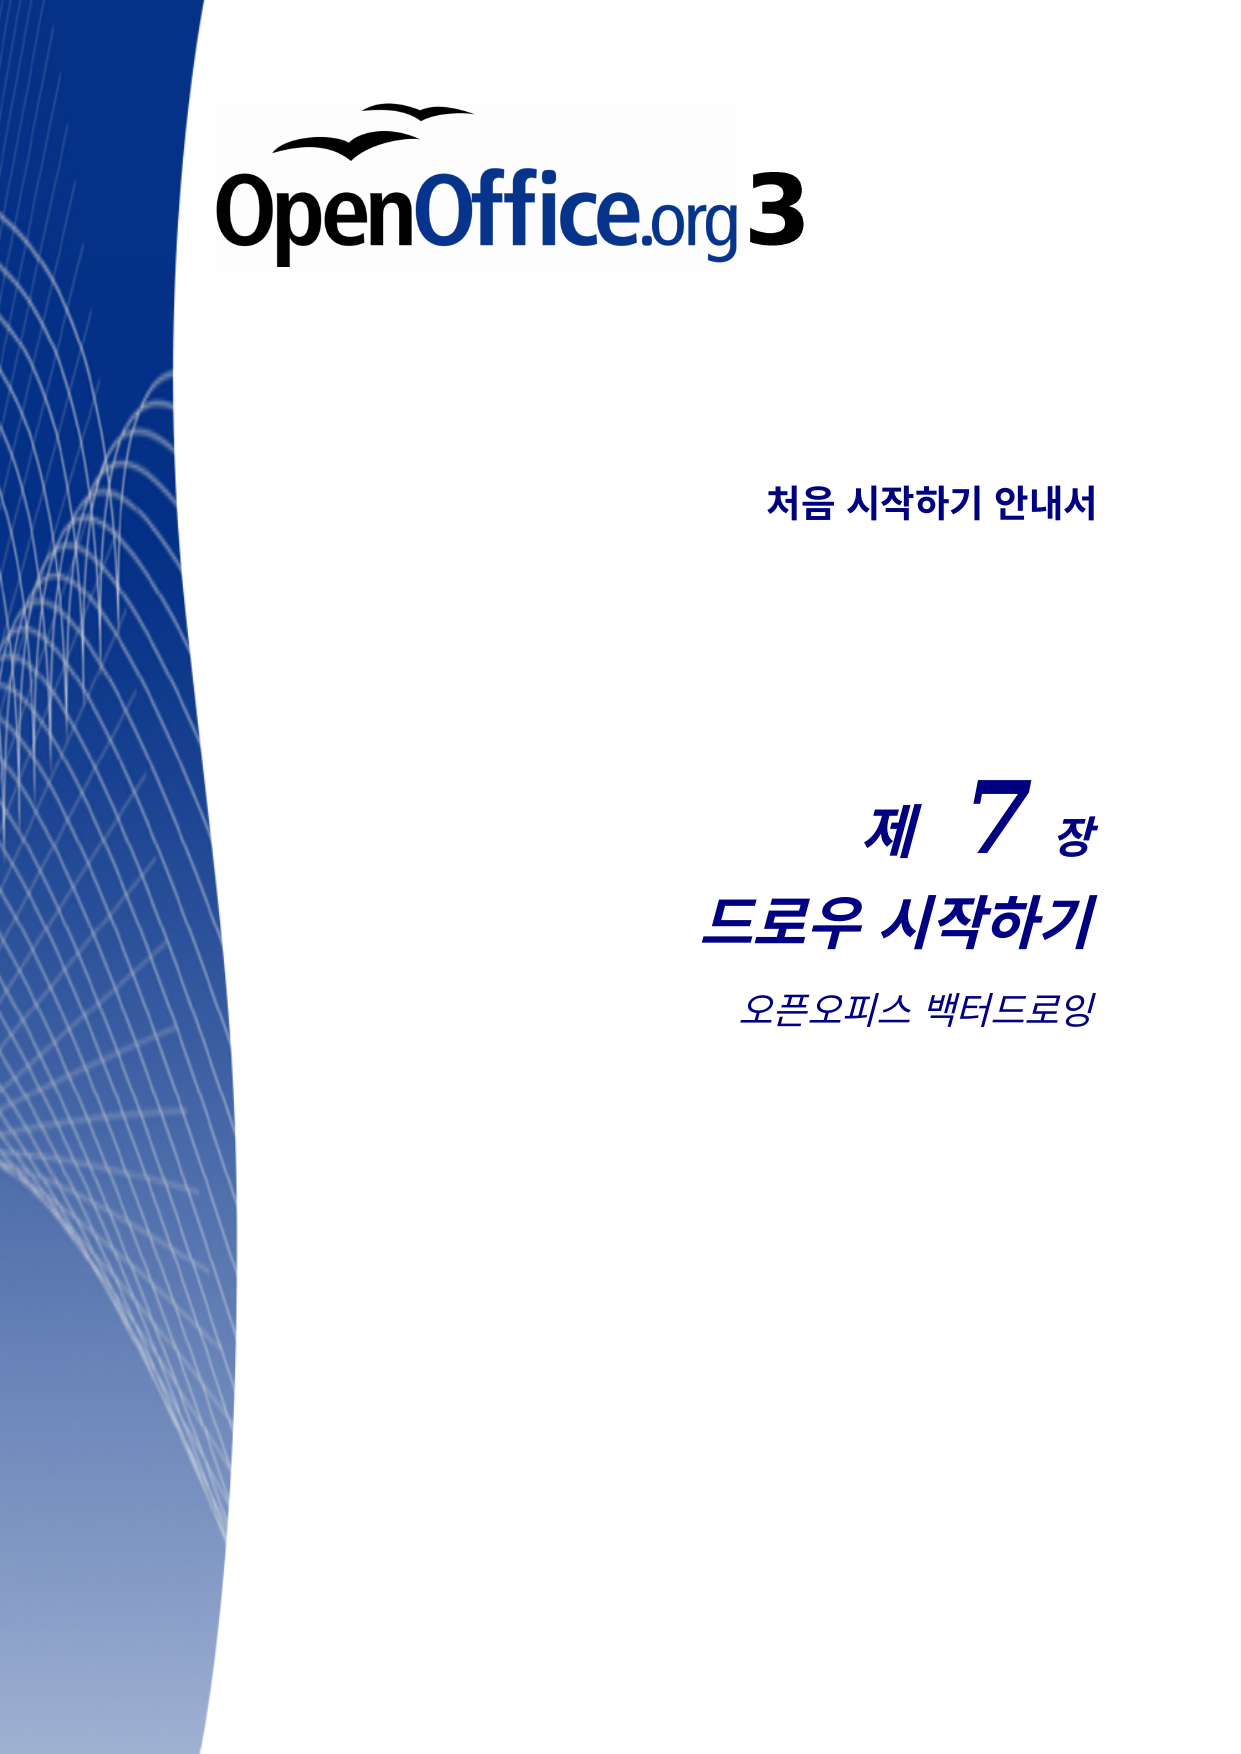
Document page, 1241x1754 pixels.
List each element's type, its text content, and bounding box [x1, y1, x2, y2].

text 처음 시작하기 안내서 [249, 474, 1098, 528]
subtitle 오픈오피스 백터드로잉 [249, 981, 1098, 1035]
subtitle 제 7장 드로우 시작하기 [249, 759, 1098, 962]
picture [0, 0, 811, 1754]
